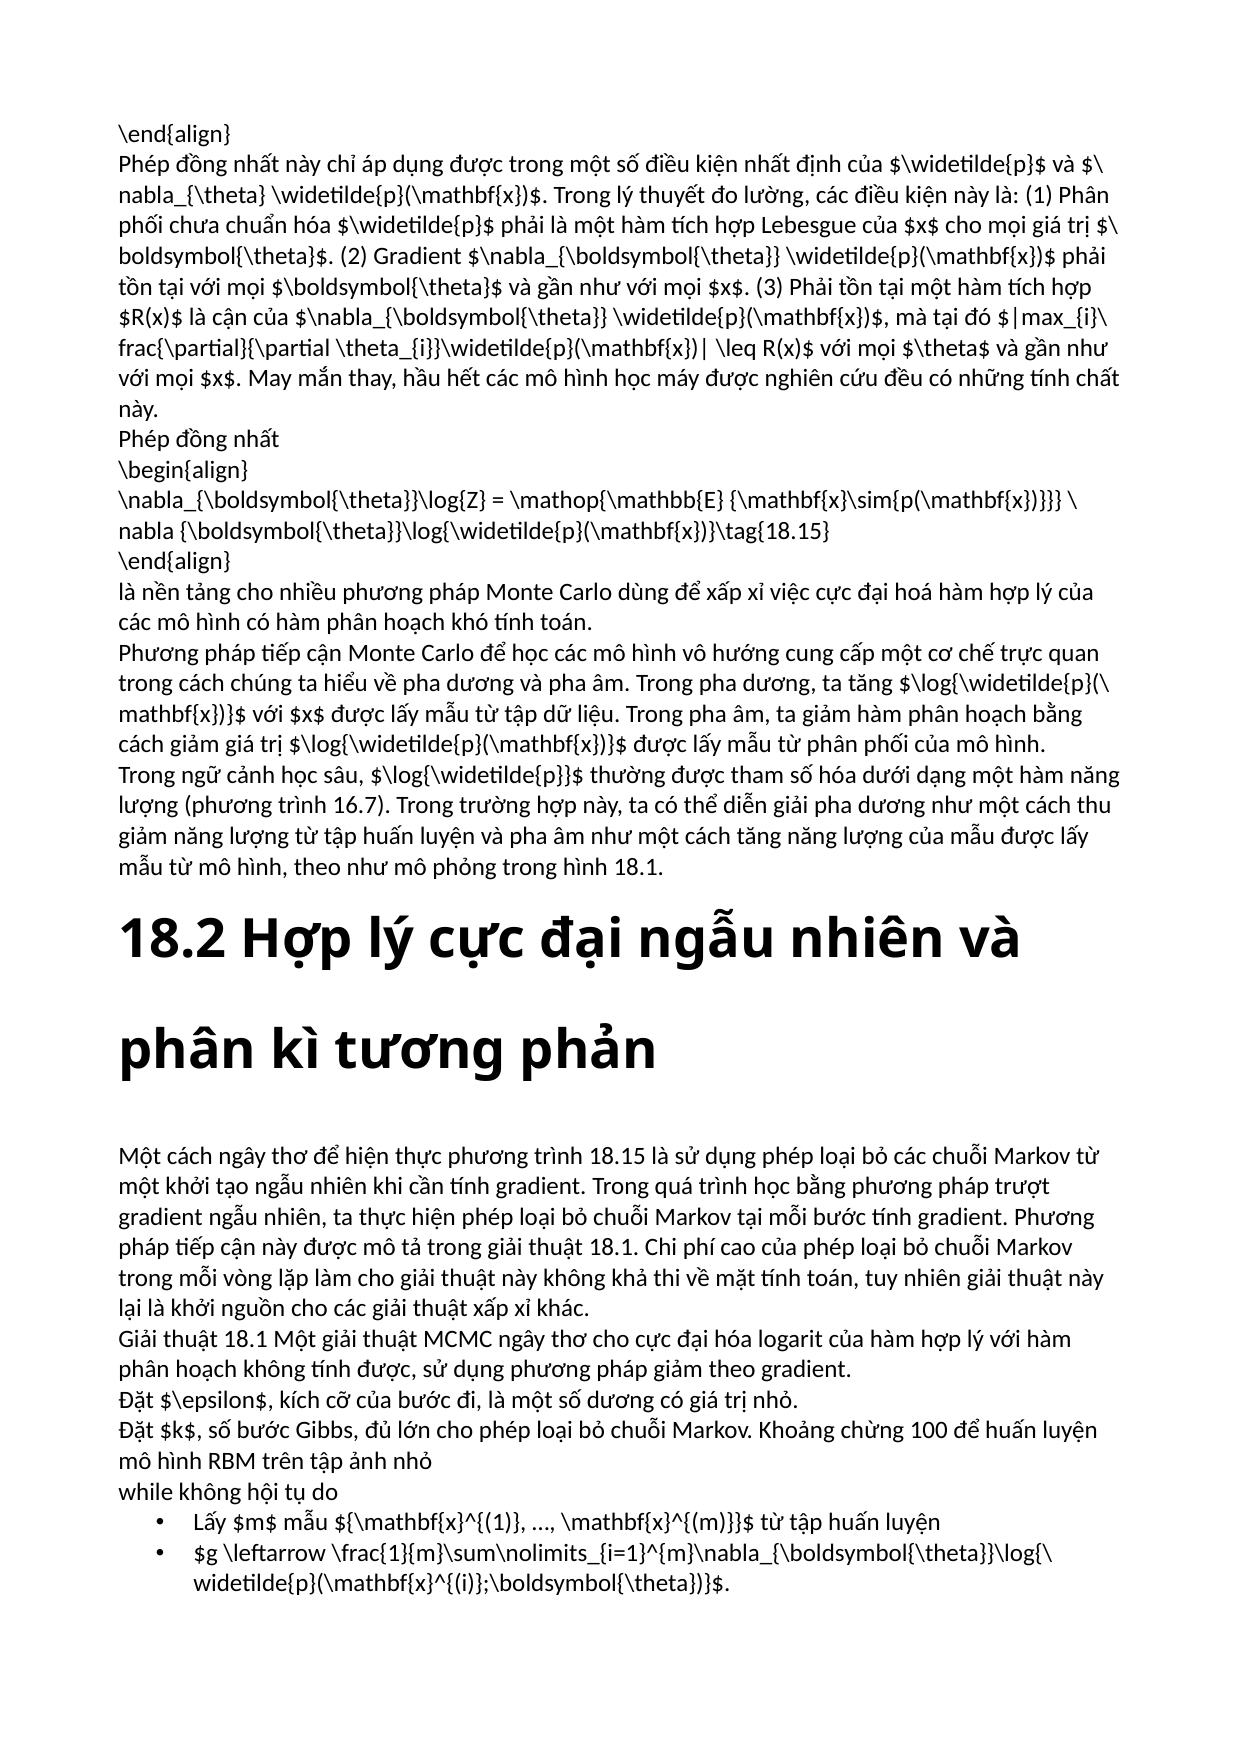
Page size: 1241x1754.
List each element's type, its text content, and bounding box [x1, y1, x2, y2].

text Đặt $\epsilon$, kích cỡ của bước đi, là một số dương có giá trị nhỏ. [118, 1384, 1122, 1414]
text while không hội tụ do [118, 1476, 1122, 1506]
text \end{align} [118, 118, 1122, 149]
text Phép đồng nhất này chỉ áp dụng được trong một số điều kiện nhất định của $\widetilde{p}$ và $\nabla_{\theta} \widetilde{p}(\mathbf{x})$. Trong lý thuyết đo lường, các điều kiện này là: (1) Phân phối chưa chuẩn hóa $\widetilde{p}$ phải là một hàm tích hợp Lebesgue của $x$ cho mọi giá trị $\boldsymbol{\theta}$. (2) Gradient $\nabla_{\boldsymbol{\theta}} \widetilde{p}(\mathbf{x})$ phải tồn tại với mọi $\boldsymbol{\theta}$ và gần như với mọi $x$. (3) Phải tồn tại một hàm tích hợp $R(x)$ là cận của $\nabla_{\boldsymbol{\theta}} \widetilde{p}(\mathbf{x})$, mà tại đó $|max_{i}\frac{\partial}{\partial \theta_{i}}\widetilde{p}(\mathbf{x})| \leq R(x)$ với mọi $\theta$ và gần như với mọi $x$. May mắn thay, hầu hết các mô hình học máy được nghiên cứu đều có những tính chất này. [118, 149, 1122, 423]
text Trong ngữ cảnh học sâu, $\log{\widetilde{p}}$ thường được tham số hóa dưới dạng một hàm năng lượng (phương trình 16.7). Trong trường hợp này, ta có thể diễn giải pha dương như một cách thu giảm năng lượng từ tập huấn luyện và pha âm như một cách tăng năng lượng của mẫu được lấy mẫu từ mô hình, theo như mô phỏng trong hình 18.1. [118, 759, 1122, 881]
text là nền tảng cho nhiều phương pháp Monte Carlo dùng để xấp xỉ việc cực đại hoá hàm hợp lý của các mô hình có hàm phân hoạch khó tính toán. [118, 576, 1122, 637]
subtitle 18.2 Hợp lý cực đại ngẫu nhiên và phân kì tương phản [118, 900, 1122, 1084]
text Phương pháp tiếp cận Monte Carlo để học các mô hình vô hướng cung cấp một cơ chế trực quan trong cách chúng ta hiểu về pha dương và pha âm. Trong pha dương, ta tăng $\log{\widetilde{p}(\mathbf{x})}$ với $x$ được lấy mẫu từ tập dữ liệu. Trong pha âm, ta giảm hàm phân hoạch bằng cách giảm giá trị $\log{\widetilde{p}(\mathbf{x})}$ được lấy mẫu từ phân phối của mô hình. [118, 637, 1122, 759]
list $g \leftarrow \frac{1}{m}\sum\nolimits_{i=1}^{m}\nabla_{\boldsymbol{\theta}}\log{\widetilde{p}(\mathbf{x}^{(i)};\boldsymbol{\theta})}$. [156, 1537, 1122, 1598]
text Giải thuật 18.1 Một giải thuật MCMC ngây thơ cho cực đại hóa logarit của hàm hợp lý với hàm phân hoạch không tính được, sử dụng phương pháp giảm theo gradient. [118, 1323, 1122, 1384]
text \end{align} [118, 545, 1122, 576]
text \begin{align} [118, 454, 1122, 484]
list Lấy $m$ mẫu ${\mathbf{x}^{(1)}, …, \mathbf{x}^{(m)}}$ từ tập huấn luyện [156, 1506, 1122, 1537]
text \nabla_{\boldsymbol{\theta}}\log{Z} = \mathop{\mathbb{E} {\mathbf{x}\sim{p(\mathbf{x})}}} \nabla {\boldsymbol{\theta}}\log{\widetilde{p}(\mathbf{x})}\tag{18.15} [118, 484, 1122, 545]
text Một cách ngây thơ để hiện thực phương trình 18.15 là sử dụng phép loại bỏ các chuỗi Markov từ một khởi tạo ngẫu nhiên khi cần tính gradient. Trong quá trình học bằng phương pháp trượt gradient ngẫu nhiên, ta thực hiện phép loại bỏ chuỗi Markov tại mỗi bước tính gradient. Phương pháp tiếp cận này được mô tả trong giải thuật 18.1. Chi phí cao của phép loại bỏ chuỗi Markov trong mỗi vòng lặp làm cho giải thuật này không khả thi về mặt tính toán, tuy nhiên giải thuật này lại là khởi nguồn cho các giải thuật xấp xỉ khác. [118, 1140, 1122, 1323]
text Đặt $k$, số bước Gibbs, đủ lớn cho phép loại bỏ chuỗi Markov. Khoảng chừng 100 để huấn luyện mô hình RBM trên tập ảnh nhỏ [118, 1414, 1122, 1476]
text Phép đồng nhất [118, 423, 1122, 454]
